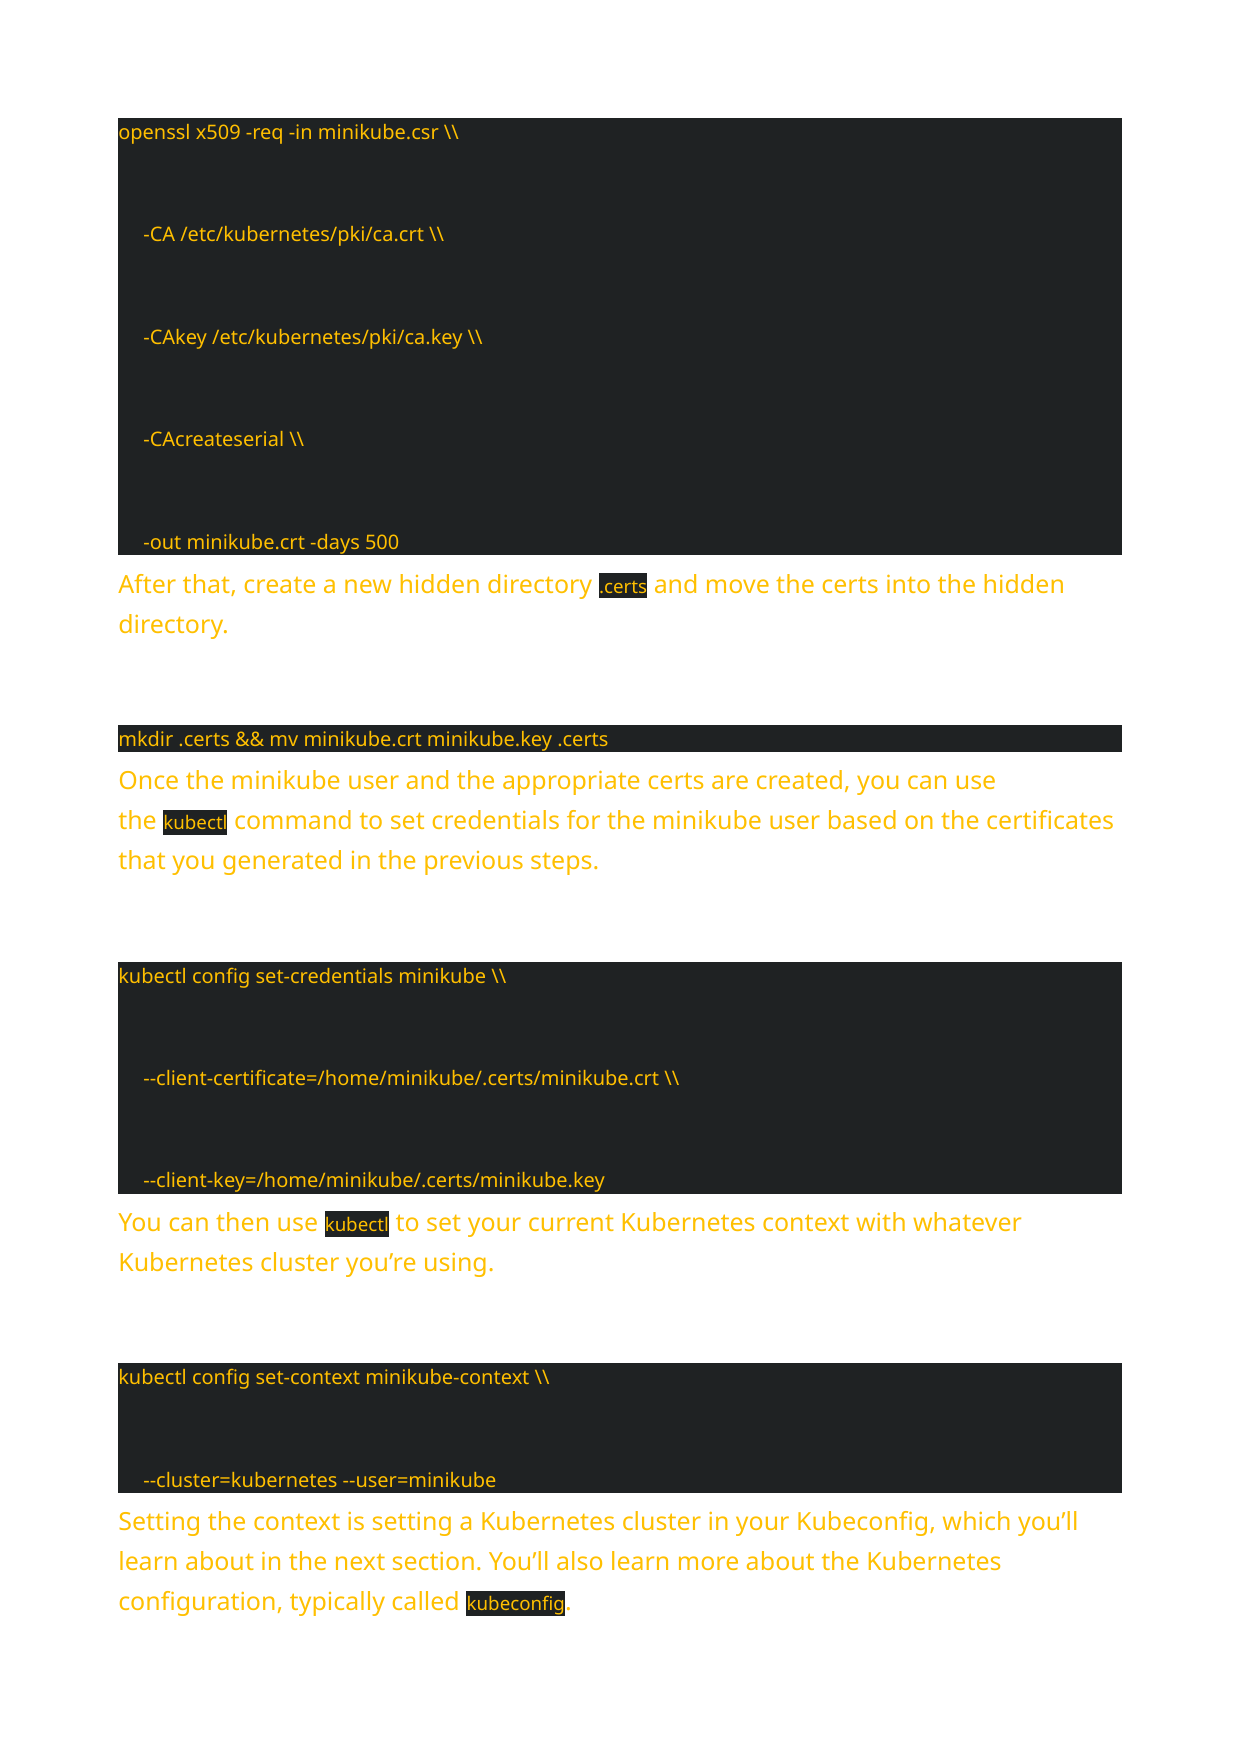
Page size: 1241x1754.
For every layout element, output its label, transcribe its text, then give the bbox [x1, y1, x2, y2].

text kubectl config set-credentials minikube \\ [118, 962, 1122, 989]
text --client-certificate=/home/minikube/.certs/minikube.crt \\ [118, 1064, 1122, 1091]
text Once the minikube user and the appropriate certs are created, you can use the kubectl command to set credentials for the minikube user based on the certificates that you generated in the previous steps. [118, 757, 1122, 877]
text -out minikube.crt -days 500 [118, 528, 1122, 555]
text openssl x509 -req -in minikube.csr \\ [118, 118, 1122, 145]
text You can then use kubectl to set your current Kubernetes context with whatever Kubernetes cluster you’re using. [118, 1199, 1122, 1279]
text -CAcreateserial \\ [118, 425, 1122, 453]
text -CA /etc/kubernetes/pki/ca.crt \\ [118, 220, 1122, 248]
text mkdir .certs && mv minikube.crt minikube.key .certs [118, 725, 1122, 752]
text --cluster=kubernetes --user=minikube [118, 1466, 1122, 1493]
text After that, create a new hidden directory .certs and move the certs into the hidden directory. [118, 560, 1122, 640]
text -CAkey /etc/kubernetes/pki/ca.key \\ [118, 323, 1122, 350]
text Setting the context is setting a Kubernetes cluster in your Kubeconfig, which you’ll learn about in the next section. You’ll also learn more about the Kubernetes configuration, typically called kubeconfig. [118, 1498, 1122, 1618]
text --client-key=/home/minikube/.certs/minikube.key [118, 1166, 1122, 1194]
text kubectl config set-context minikube-context \\ [118, 1363, 1122, 1391]
